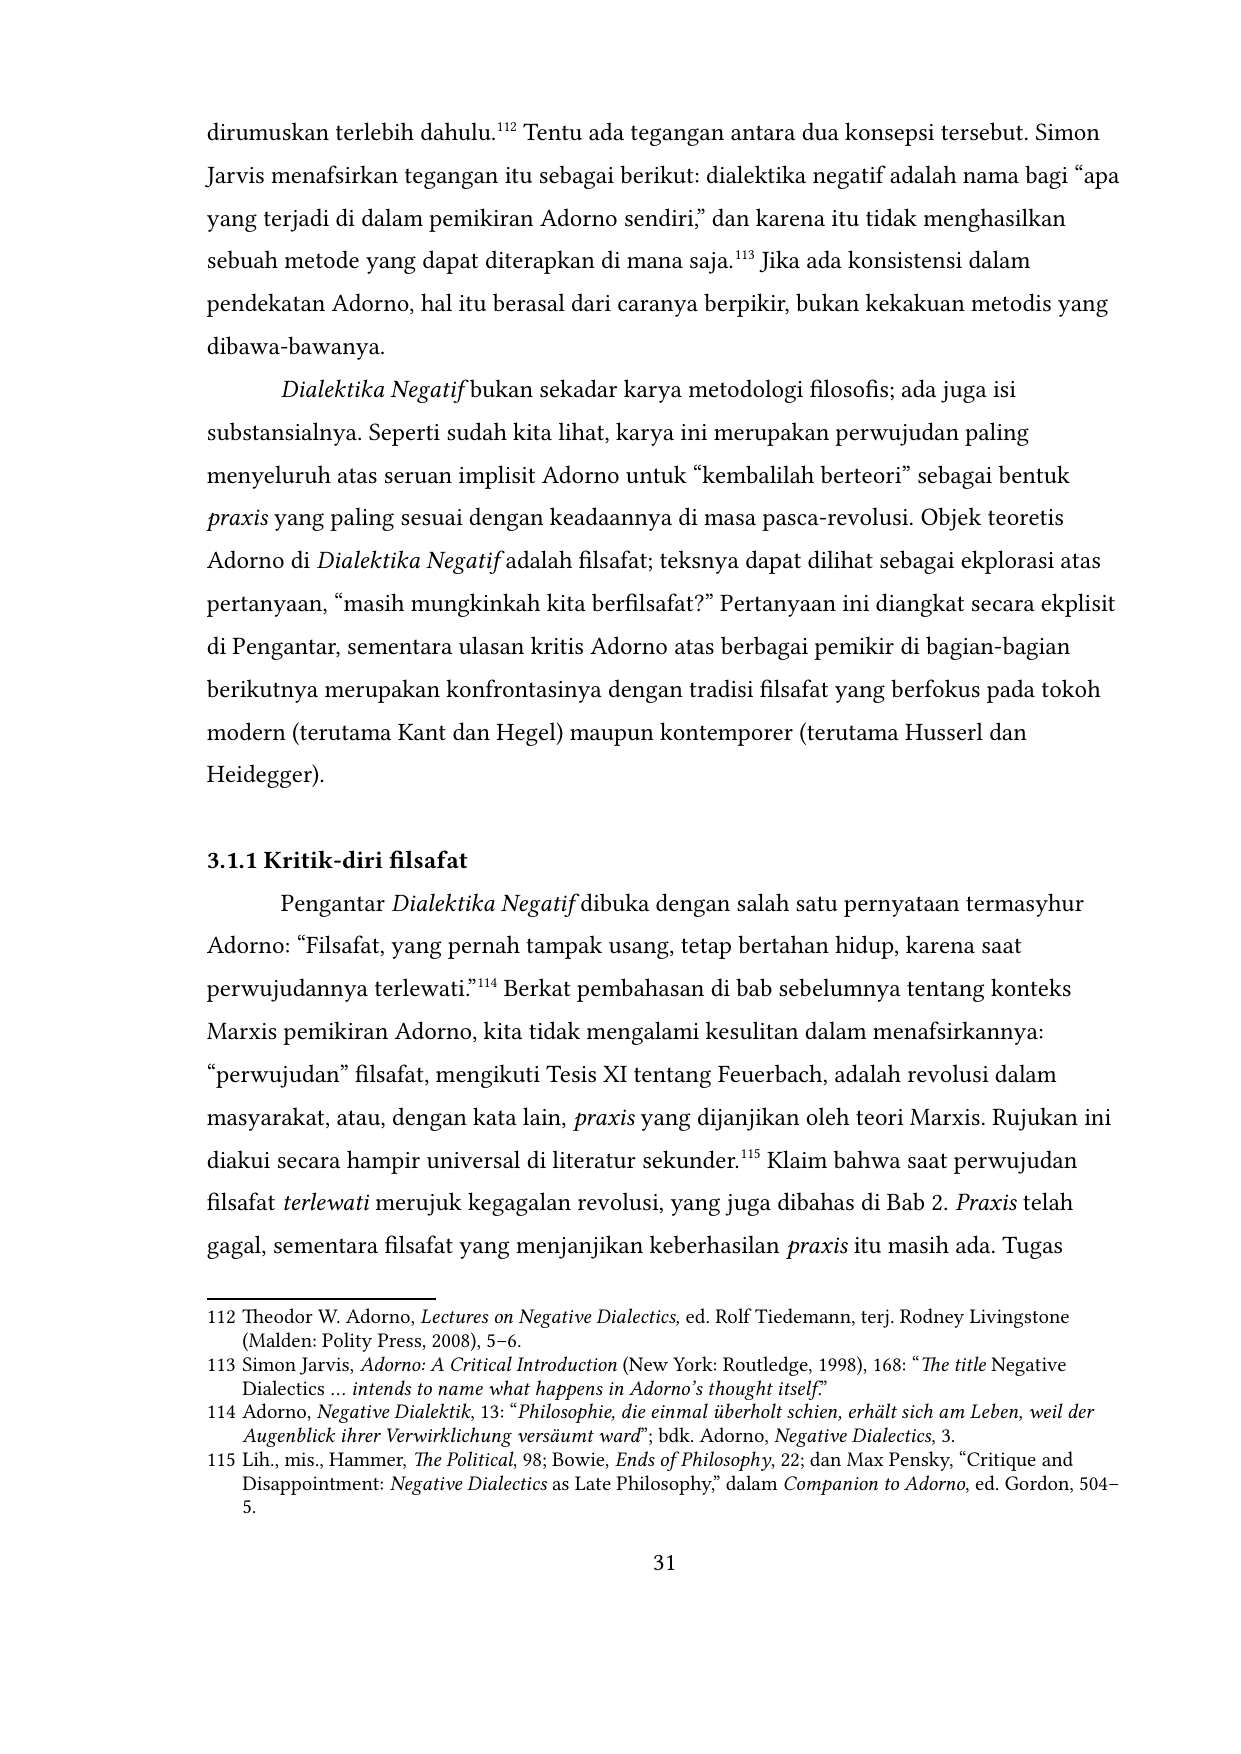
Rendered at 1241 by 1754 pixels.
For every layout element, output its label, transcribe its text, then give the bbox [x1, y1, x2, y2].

text Dialektika Negatif bukan sekadar karya metodologi filosofis; ada juga isi substansialnya. Seperti sudah kita lihat, karya ini merupakan perwujudan paling menyeluruh atas seruan implisit Adorno untuk “kembalilah berteori” sebagai bentuk praxis yang paling sesuai dengan keadaannya di masa pasca-revolusi. Objek teoretis Adorno di Dialektika Negatif adalah filsafat; teksnya dapat dilihat sebagai ekplorasi atas pertanyaan, “masih mungkinkah kita berfilsafat?” Pertanyaan ini diangkat secara ekplisit di Pengantar, sementara ulasan kritis Adorno atas berbagai pemikir di bagian-bagian berikutnya merupakan konfrontasinya dengan tradisi filsafat yang berfokus pada tokoh modern (terutama Kant dan Hegel) maupun kontemporer (terutama Husserl dan Heidegger). [207, 375, 1122, 789]
text Simon Jarvis, Adorno: A Critical Introduction (New York: Routledge, 1998), 168: “The title Negative Dialectics ... intends to name what happens in Adorno’s thought itself.” [207, 1352, 1122, 1400]
text Theodor W. Adorno, Lectures on Negative Dialectics, ed. Rolf Tiedemann, terj. Rodney Livingstone (Malden: Polity Press, 2008), 5–6. [207, 1305, 1122, 1352]
text Lih., mis., Hammer, The Political, 98; Bowie, Ends of Philosophy, 22; dan Max Pensky, “Critique and Disappointment: Negative Dialectics as Late Philosophy,” dalam Companion to Adorno, ed. Gordon, 504–5. [207, 1447, 1122, 1519]
text Adorno, Negative Dialektik, 13: “Philosophie, die einmal überholt schien, erhält sich am Leben, weil der Augenblick ihrer Verwirklichung versäumt ward”; bdk. Adorno, Negative Dialectics, 3. [207, 1400, 1122, 1447]
text dirumuskan terlebih dahulu. Tentu ada tegangan antara dua konsepsi tersebut. Simon Jarvis menafsirkan tegangan itu sebagai berikut: dialektika negatif adalah nama bagi “apa yang terjadi di dalam pemikiran Adorno sendiri,” dan karena itu tidak menghasilkan sebuah metode yang dapat diterapkan di mana saja. Jika ada konsistensi dalam pendekatan Adorno, hal itu berasal dari caranya berpikir, bukan kekakuan metodis yang dibawa-bawanya. [207, 118, 1122, 361]
text Pengantar Dialektika Negatif dibuka dengan salah satu pernyataan termasyhur Adorno: “Filsafat, yang pernah tampak usang, tetap bertahan hidup, karena saat perwujudannya terlewati.” Berkat pembahasan di bab sebelumnya tentang konteks Marxis pemikiran Adorno, kita tidak mengalami kesulitan dalam menafsirkannya: “perwujudan” filsafat, mengikuti Tesis XI tentang Feuerbach, adalah revolusi dalam masyarakat, atau, dengan kata lain, praxis yang dijanjikan oleh teori Marxis. Rujukan ini diakui secara hampir universal di literatur sekunder. Klaim bahwa saat perwujudan filsafat terlewati merujuk kegagalan revolusi, yang juga dibahas di Bab 2. Praxis telah gagal, sementara filsafat yang menjanjikan keberhasilan praxis itu masih ada. Tugas [207, 889, 1122, 1260]
text 3.1.1 Kritik-diri filsafat [207, 846, 1122, 874]
